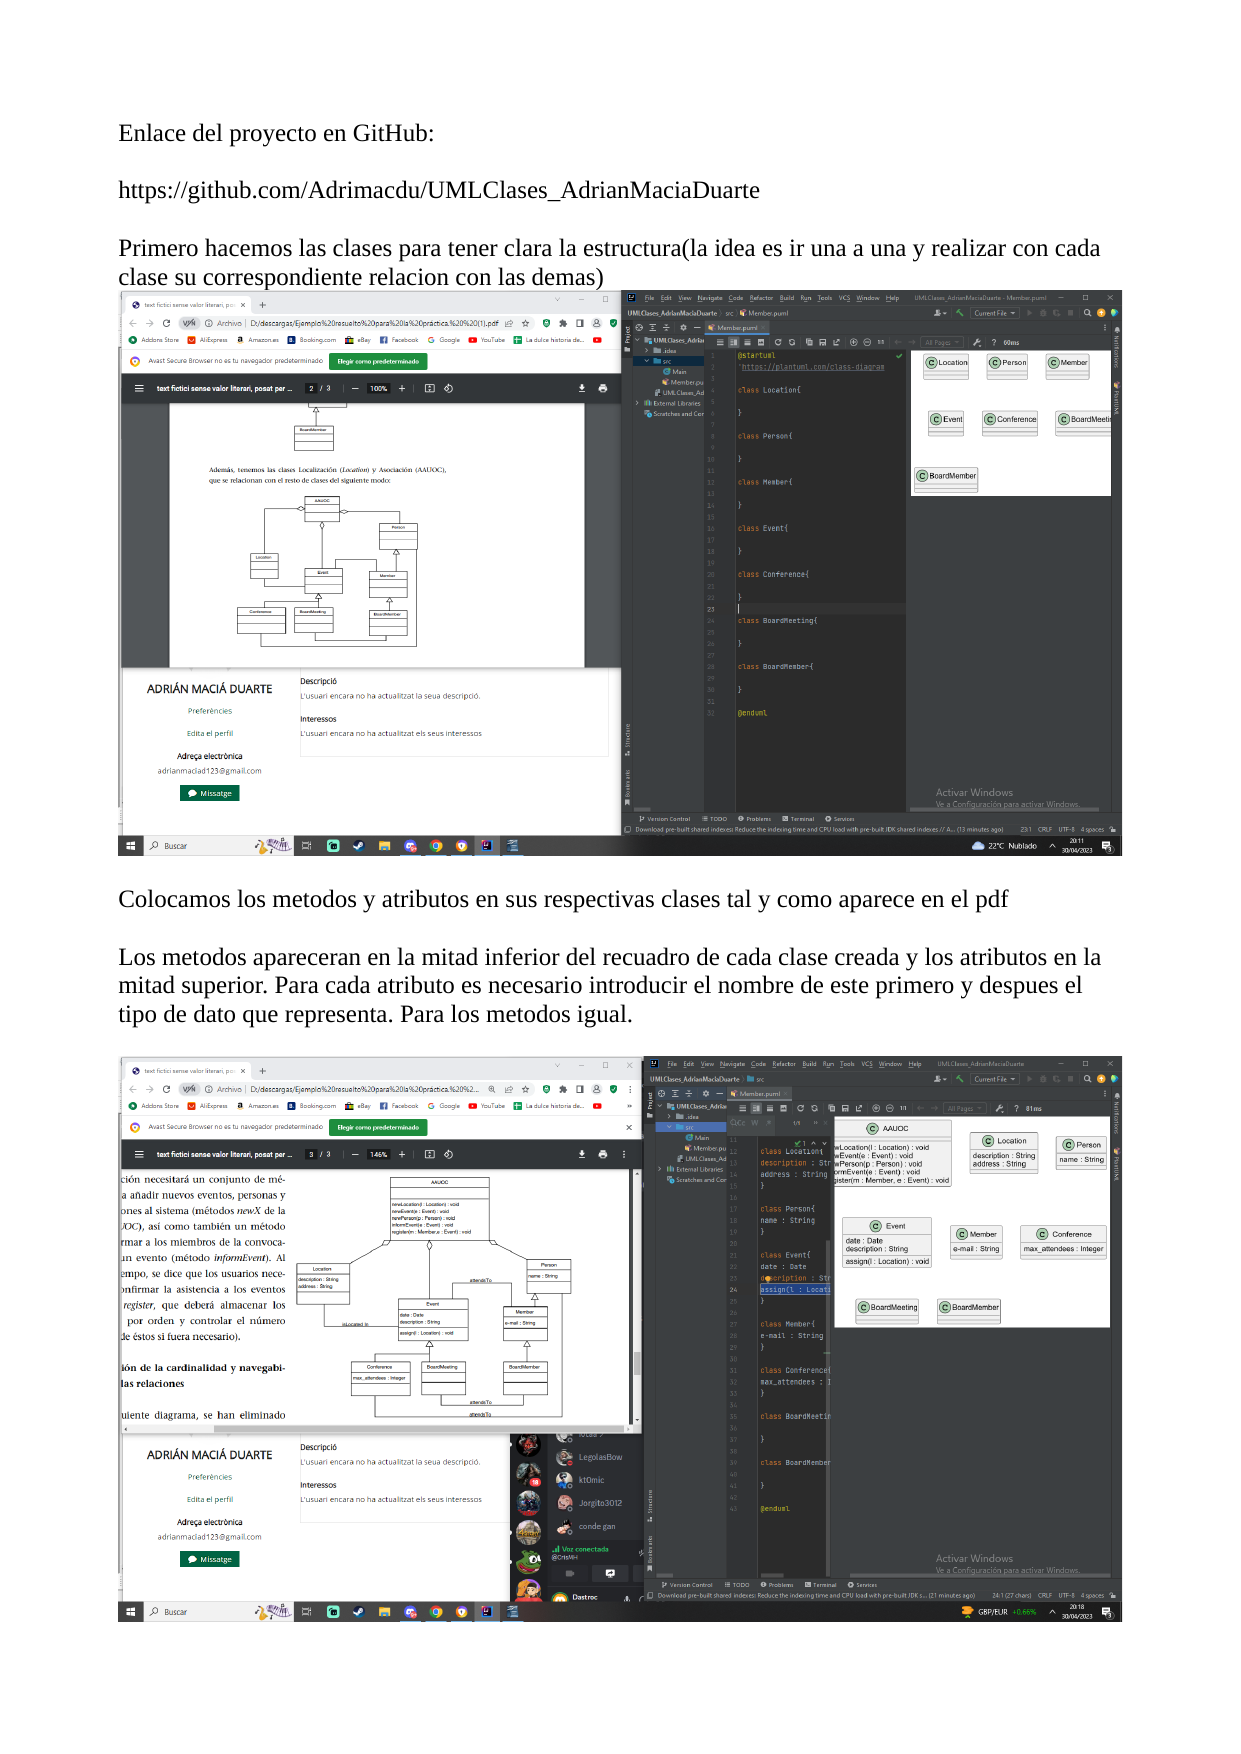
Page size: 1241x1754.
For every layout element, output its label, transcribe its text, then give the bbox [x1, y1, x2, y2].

text Colocamos los metodos y atributos en sus respectivas clases tal y como aparece en el pdf [118, 884, 1122, 913]
text Primero hacemos las clases para tener clara la estructura(la idea es ir una a una y realizar con cada clase su correspondiente relacion con las demas) [118, 233, 1122, 290]
text Los metodos apareceran en la mitad inferior del recuadro de cada clase creada y los atributos en la mitad superior. Para cada atributo es necesario introducir el nombre de este primero y despues el tipo de dato que representa. Para los metodos igual. [118, 942, 1122, 1028]
picture [118, 290, 1123, 856]
text Enlace del proyecto en GitHub: [118, 118, 1122, 147]
picture [118, 1056, 1123, 1622]
text https://github.com/Adrimacdu/UMLClases_AdrianMaciaDuarte [118, 176, 1122, 204]
